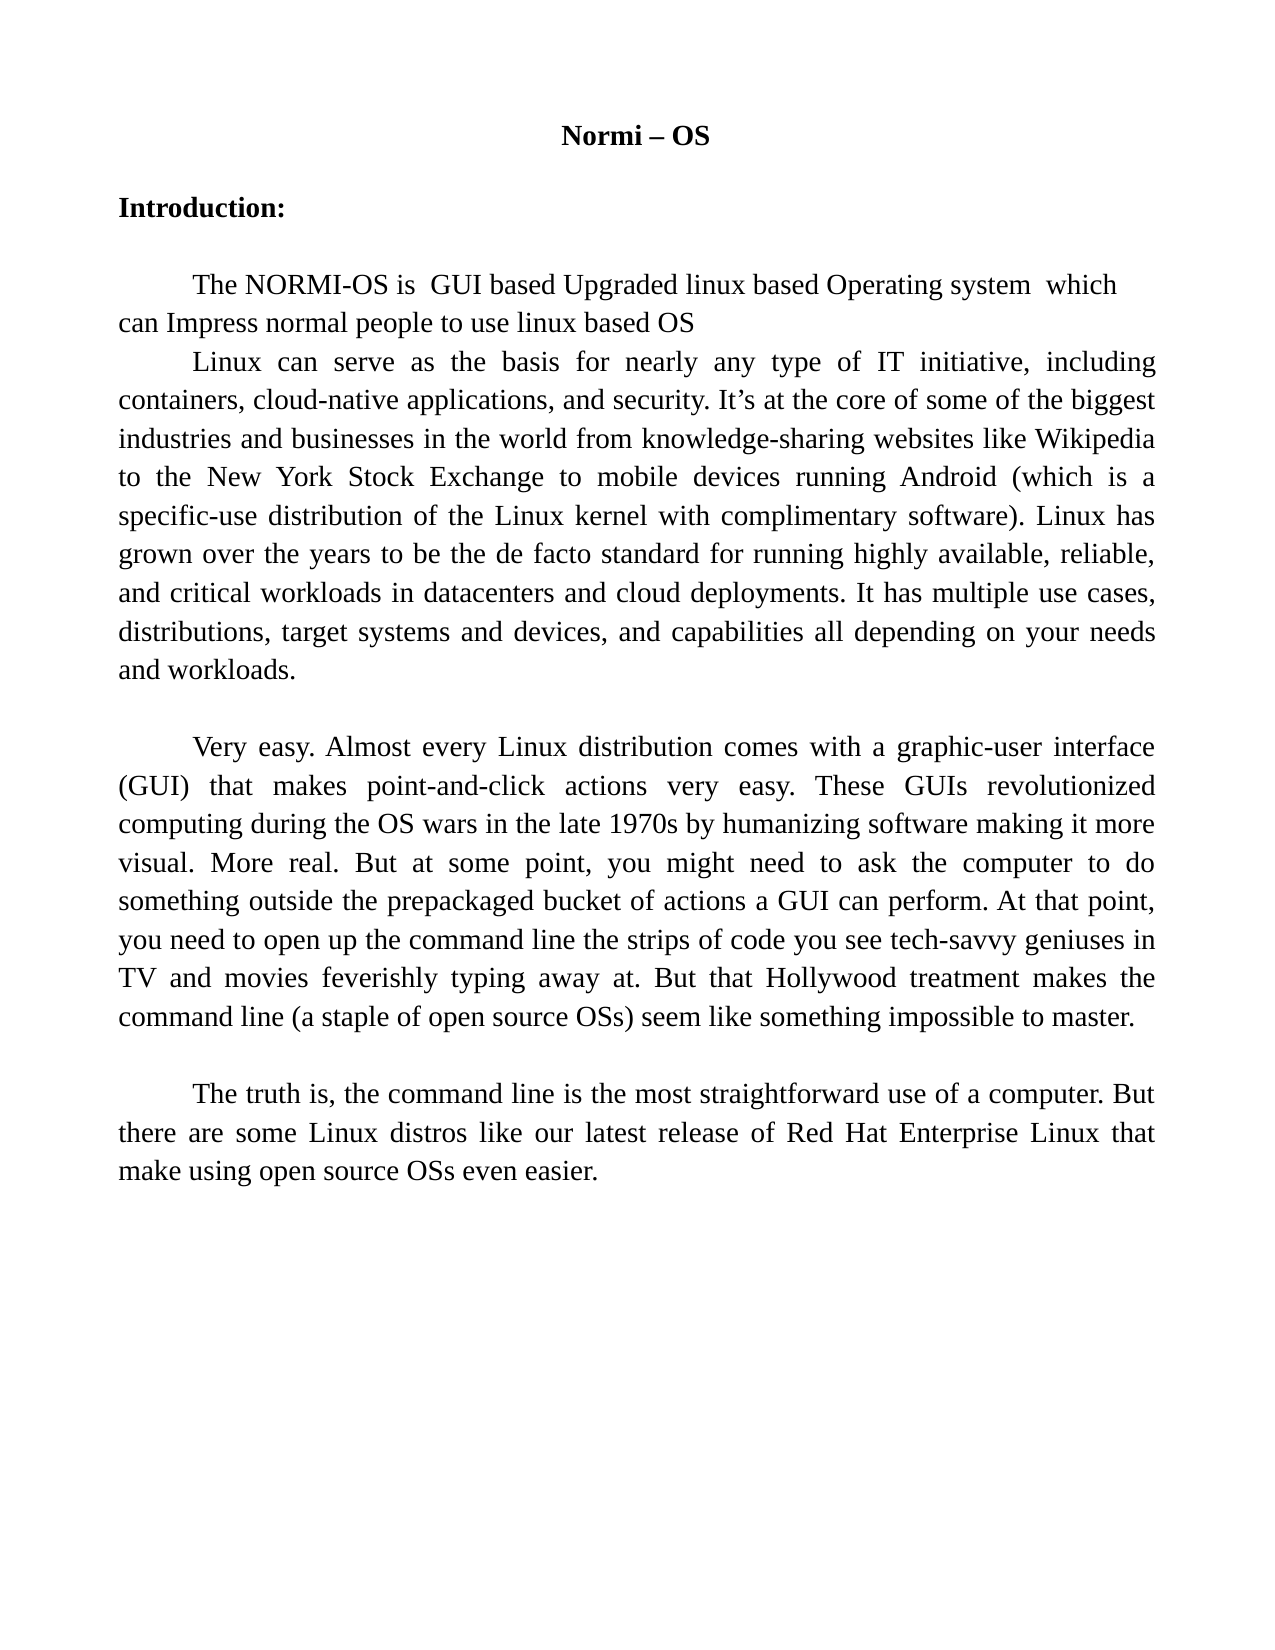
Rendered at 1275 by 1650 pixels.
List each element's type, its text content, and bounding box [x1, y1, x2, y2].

text The truth is, the command line is the most straightforward use of a computer. But there are some Linux distros like our latest release of Red Hat Enterprise Linux that make using open source OSs even easier. [118, 1076, 1157, 1187]
text Very easy. Almost every Linux distribution comes with a graphic-user interface (GUI) that makes point-and-click actions very easy. These GUIs revolutionized computing during the OS wars in the late 1970s by humanizing software making it more visual. More real. But at some point, you might need to ask the computer to do something outside the prepackaged bucket of actions a GUI can perform. At that point, you need to open up the command line the strips of code you see tech-savvy geniuses in TV and movies feverishly typing away at. But that Hollywood treatment makes the command line (a staple of open source OSs) seem like something impossible to master. [118, 729, 1157, 1033]
text The NORMI-OS is GUI based Upgraded linux based Operating system which can Impress normal people to use linux based OS [118, 267, 1157, 339]
text Linux can serve as the basis for nearly any type of IT initiative, including containers, cloud-native applications, and security. It’s at the core of some of the biggest industries and businesses in the world from knowledge-sharing websites like Wikipedia to the New York Stock Exchange to mobile devices running Android (which is a specific-use distribution of the Linux kernel with complimentary software). Linux has grown over the years to be the de facto standard for running highly available, reliable, and critical workloads in datacenters and cloud deployments. It has multiple use cases, distributions, target systems and devices, and capabilities all depending on your needs and workloads. [118, 344, 1157, 686]
text Normi – OS [118, 118, 1157, 152]
text Introduction: [118, 190, 1157, 223]
